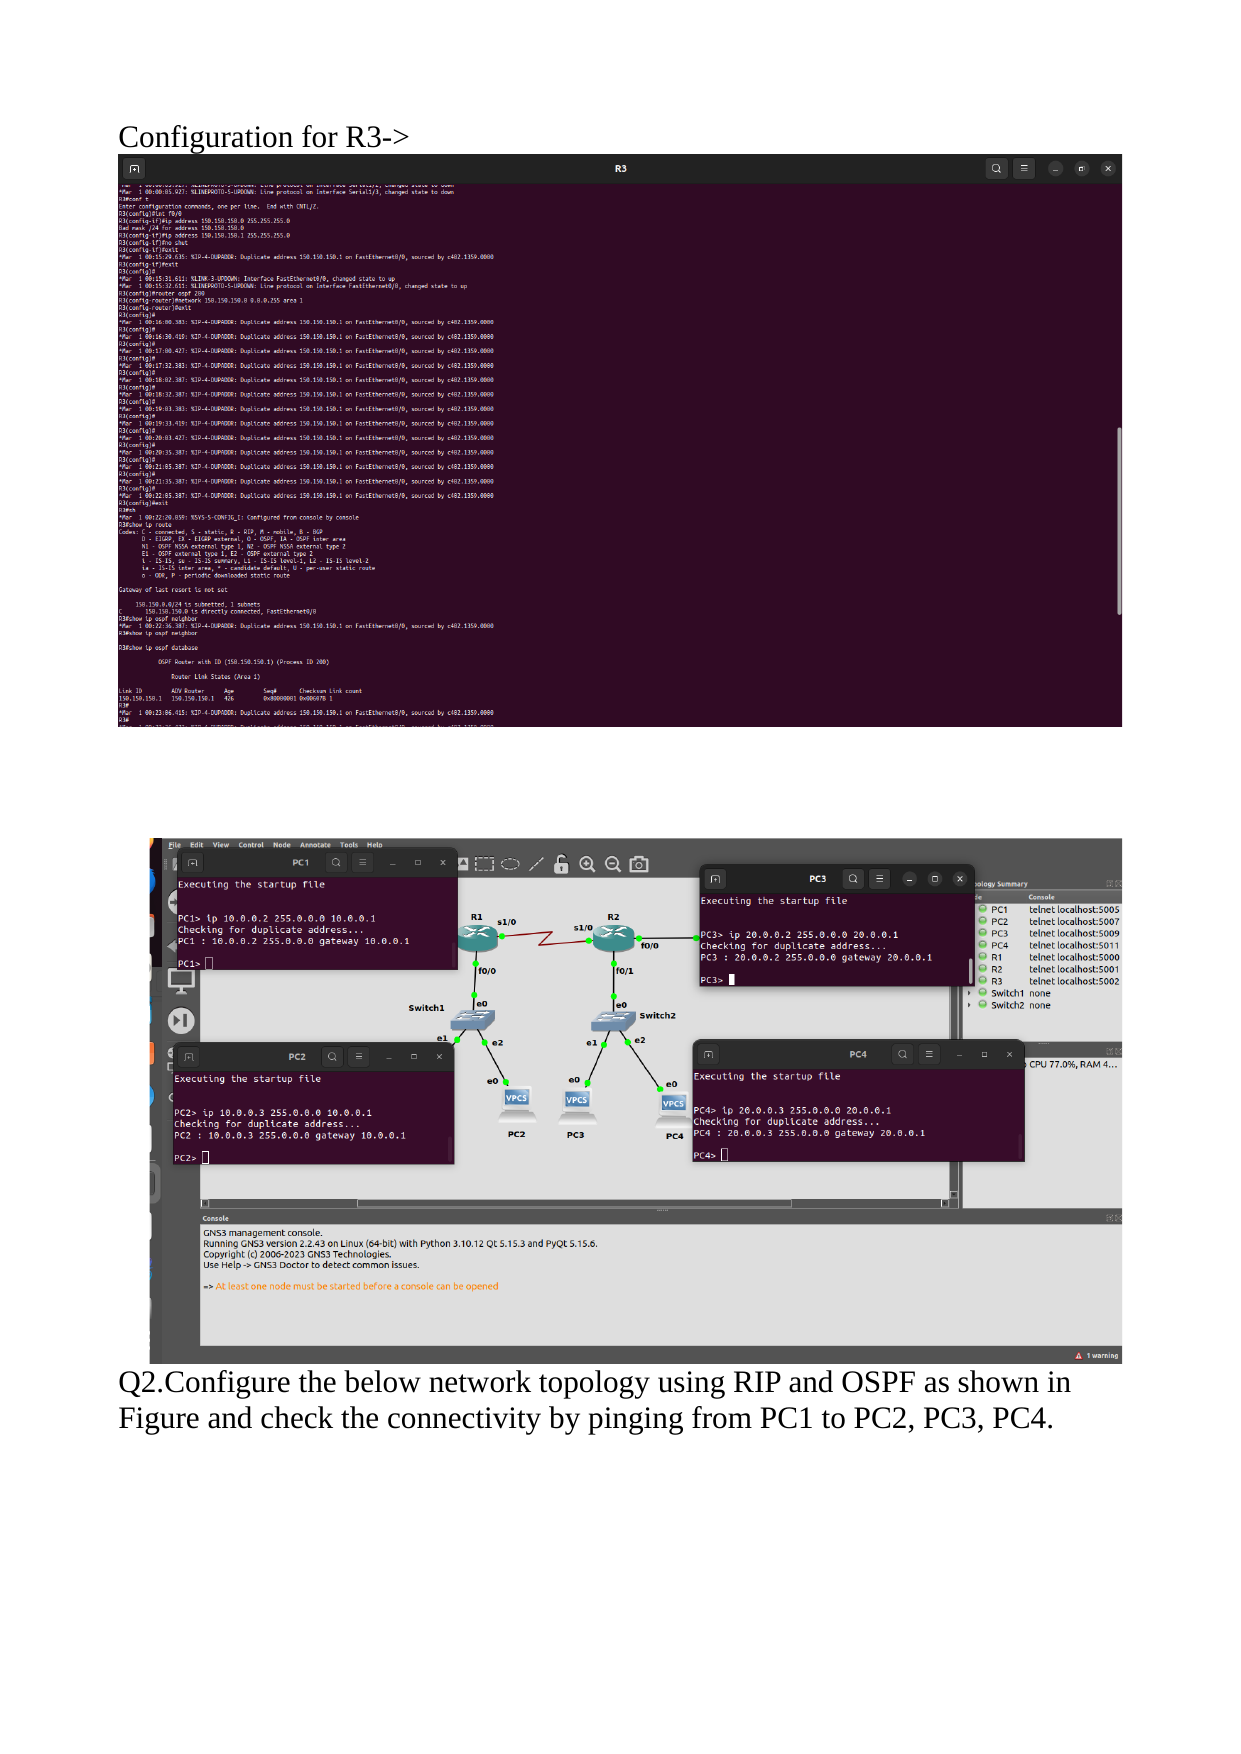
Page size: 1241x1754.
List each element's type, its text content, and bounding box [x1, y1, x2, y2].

text Configuration for R3-> [118, 118, 1122, 154]
picture [118, 154, 1123, 727]
text Q2.Configure the below network topology using RIP and OSPF as shown in Figure and check the connectivity by pinging from PC1 to PC2, PC3, PC4. [118, 1029, 1122, 1435]
picture [149, 838, 1123, 1364]
